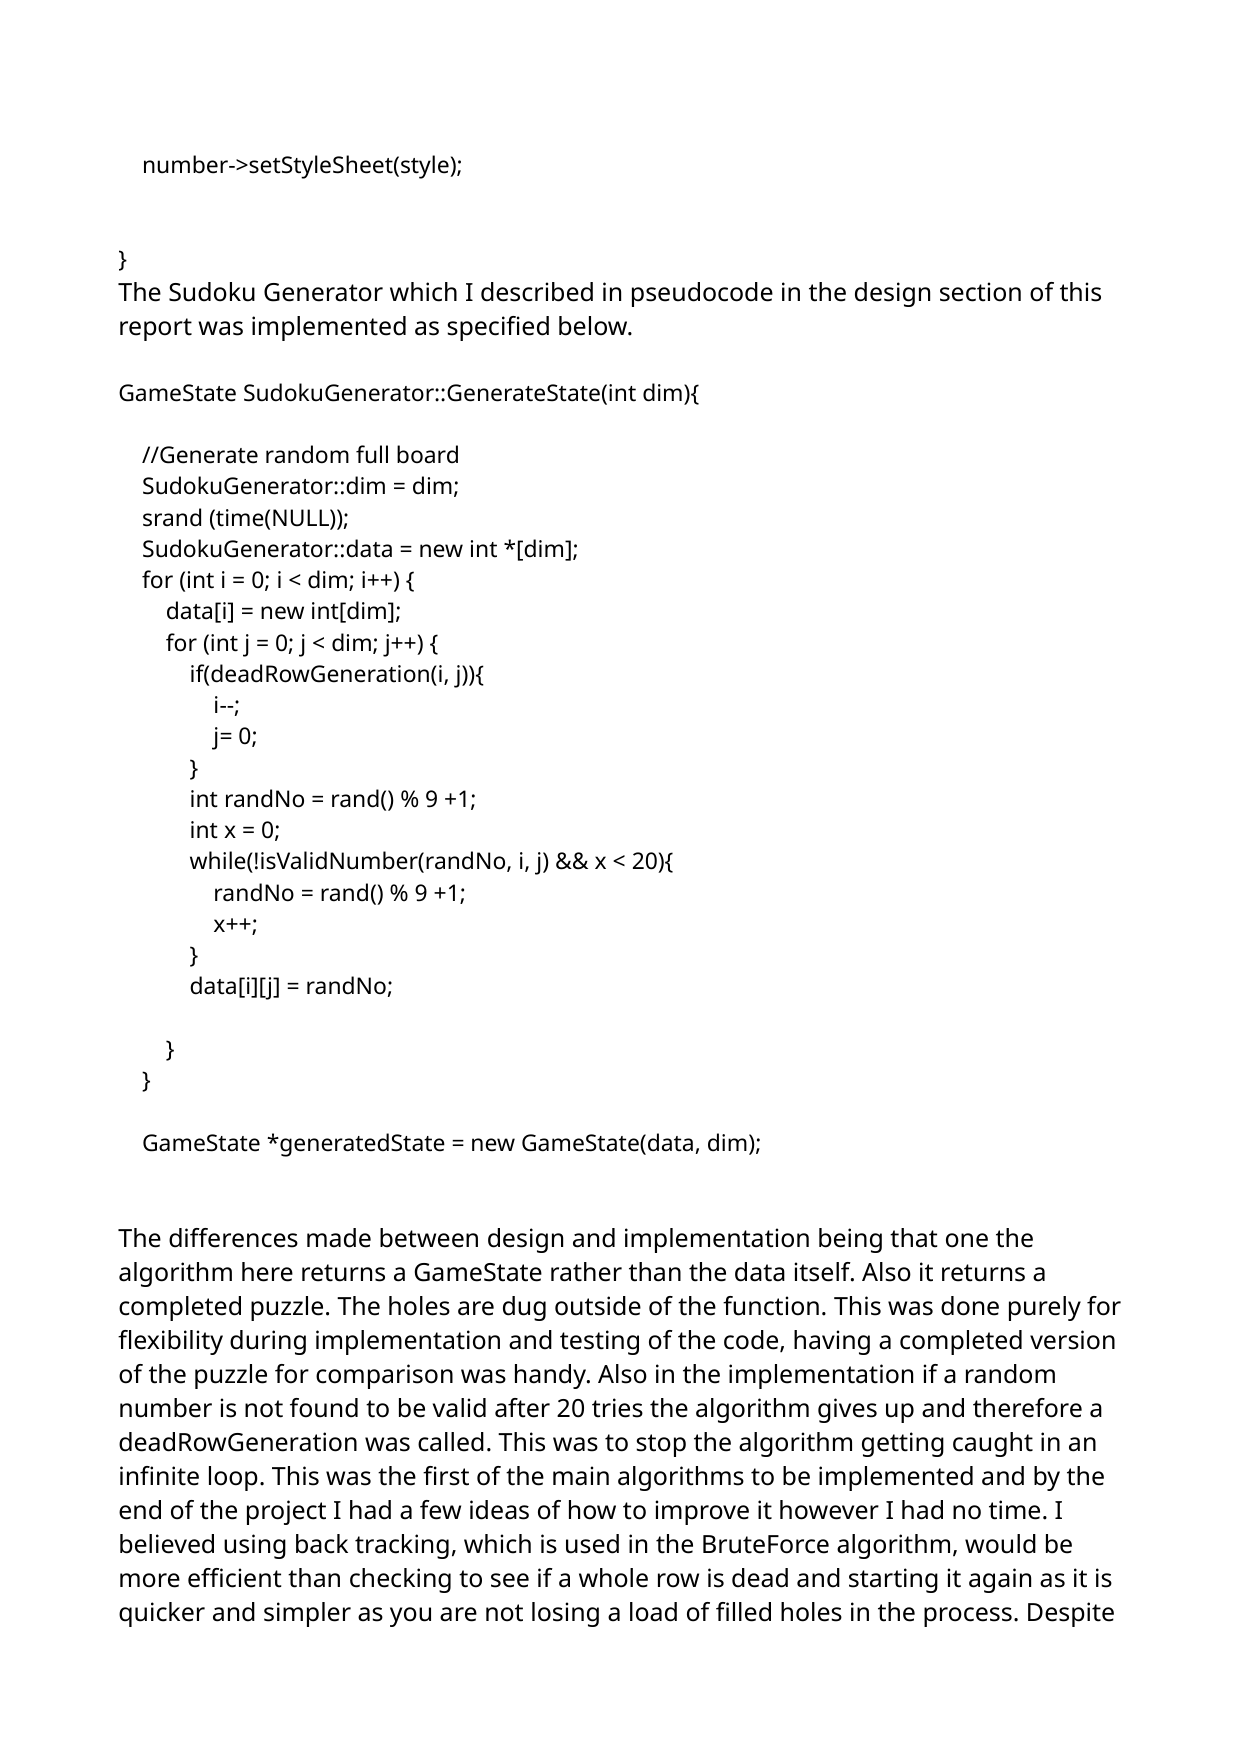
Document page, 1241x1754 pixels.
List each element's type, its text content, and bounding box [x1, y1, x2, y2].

text The Sudoku Generator which I described in pseudocode in the design section of this report was implemented as specified below. [118, 274, 1122, 342]
text SudokuGenerator::dim = dim; [118, 470, 1122, 502]
text GameState *generatedState = new GameState(data, dim); [118, 1127, 1122, 1158]
text } [118, 939, 1122, 970]
text //Generate random full board [118, 439, 1122, 470]
text The differences made between design and implementation being that one the algorithm here returns a GameState rather than the data itself. Also it returns a completed puzzle. The holes are dug outside of the function. This was done purely for flexibility during implementation and testing of the code, having a completed version of the puzzle for comparison was handy. Also in the implementation if a random number is not found to be valid after 20 tries the algorithm gives up and therefore a deadRowGeneration was called. This was to stop the algorithm getting caught in an infinite loop. This was the first of the main algorithms to be implemented and by the end of the project I had a few ideas of how to improve it however I had no time. I believed using back tracking, which is used in the BruteForce algorithm, would be more efficient than checking to see if a whole row is dead and starting it again as it is quicker and simpler as you are not losing a load of filled holes in the process. Despite [118, 1220, 1122, 1629]
text GameState SudokuGenerator::GenerateState(int dim){ [118, 377, 1122, 408]
text for (int i = 0; i < dim; i++) { [118, 564, 1122, 595]
text number->setStyleSheet(style); [118, 149, 1122, 181]
text while(!isValidNumber(randNo, i, j) && x < 20){ [118, 845, 1122, 877]
text } [118, 1033, 1122, 1064]
text j= 0; [118, 720, 1122, 752]
text if(deadRowGeneration(i, j)){ [118, 658, 1122, 689]
text SudokuGenerator::data = new int *[dim]; [118, 533, 1122, 564]
text data[i] = new int[dim]; [118, 595, 1122, 627]
text randNo = rand() % 9 +1; [118, 877, 1122, 908]
text } [118, 752, 1122, 783]
text int x = 0; [118, 814, 1122, 845]
text } [118, 1064, 1122, 1095]
text } [118, 243, 1122, 274]
text x++; [118, 908, 1122, 939]
text for (int j = 0; j < dim; j++) { [118, 627, 1122, 658]
text i--; [118, 689, 1122, 720]
text srand (time(NULL)); [118, 502, 1122, 533]
text data[i][j] = randNo; [118, 970, 1122, 1002]
text int randNo = rand() % 9 +1; [118, 783, 1122, 814]
